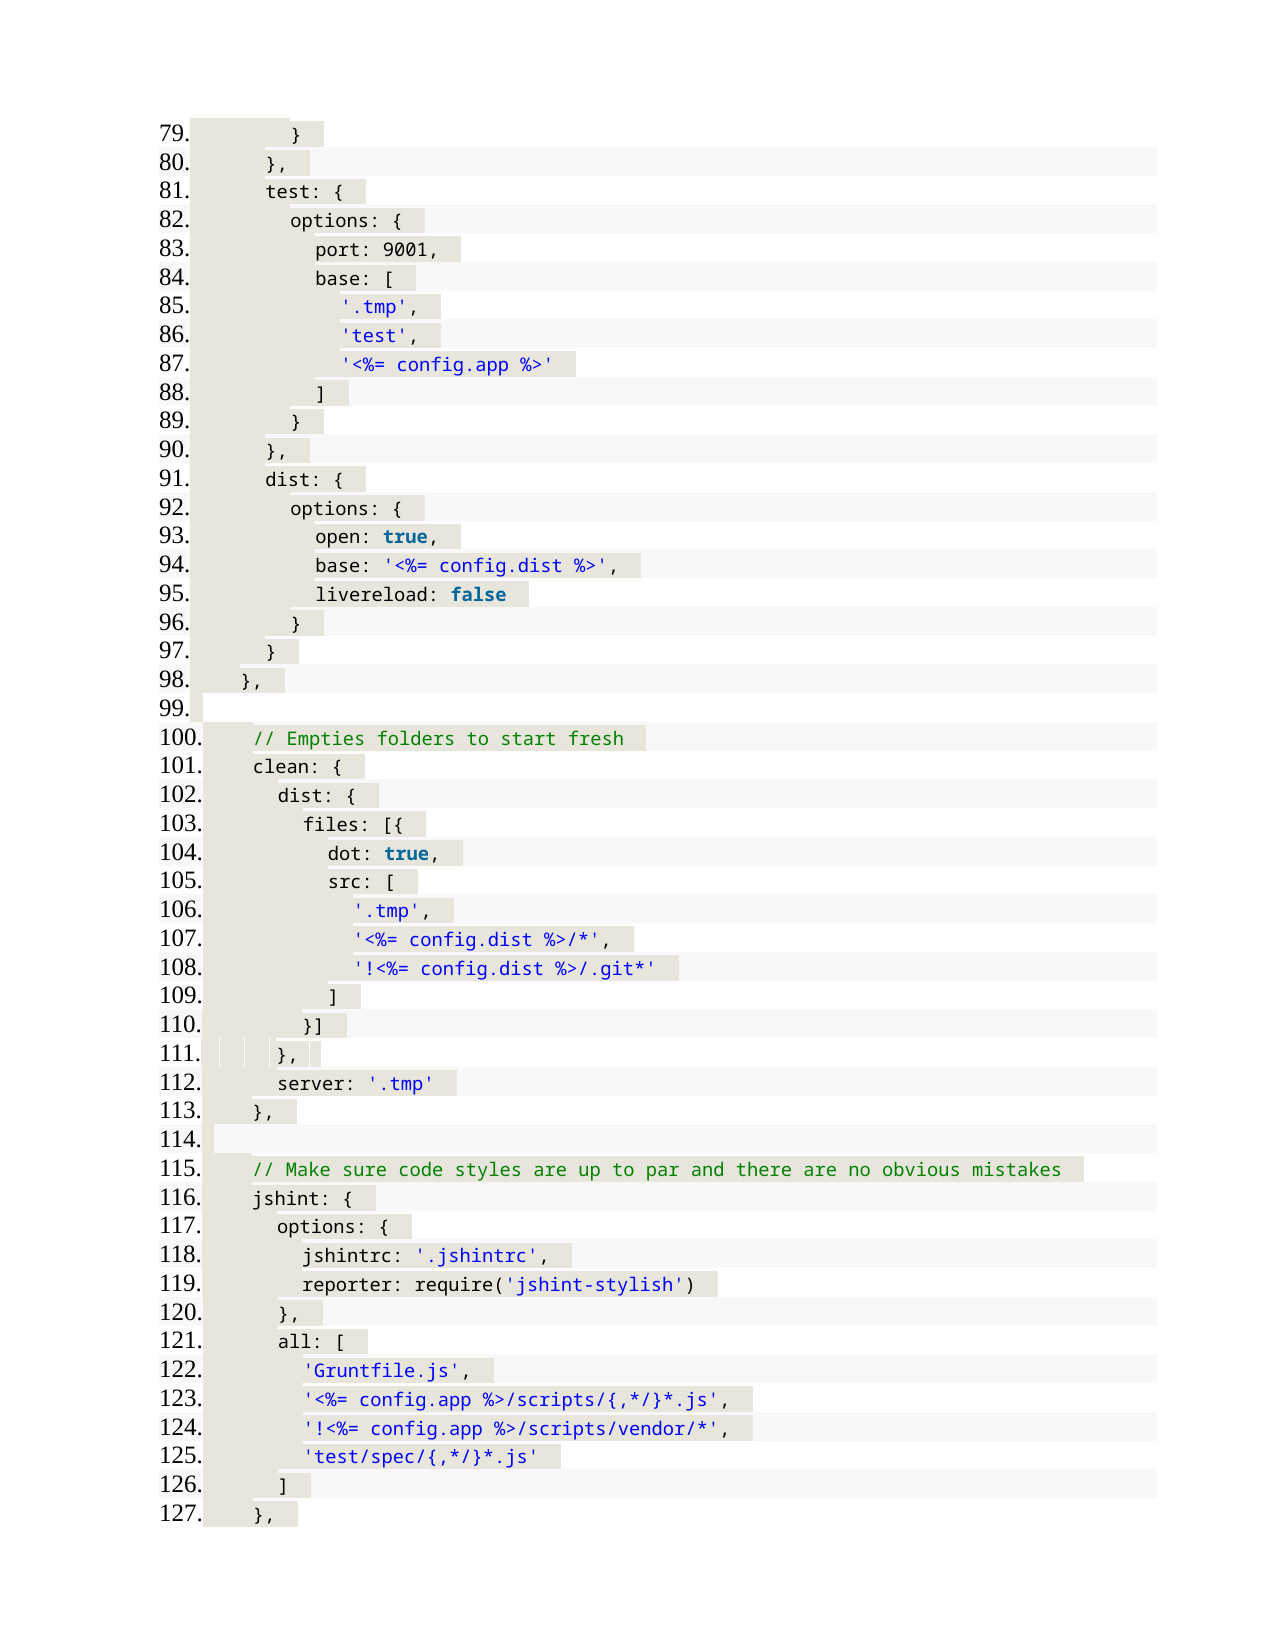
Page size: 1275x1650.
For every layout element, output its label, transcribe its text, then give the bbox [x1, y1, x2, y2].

list base: [ [159, 262, 1157, 291]
list jshint: { [159, 1182, 1157, 1211]
list '<%= config.dist %>/*', [159, 923, 1157, 952]
list }, [159, 1096, 1157, 1124]
list options: { [159, 1211, 1157, 1239]
list dot: true, [159, 837, 1157, 866]
list 'test/spec/{,*/}*.js' [159, 1441, 1157, 1469]
list // Empties folders to start fresh [159, 722, 1157, 751]
list }, [159, 664, 1157, 693]
list 'Gruntfile.js', [159, 1354, 1157, 1383]
list all: [ [159, 1326, 1157, 1354]
list src: [ [159, 866, 1157, 894]
list reporter: require('jshint-stylish') [159, 1268, 1157, 1297]
list } [159, 118, 1157, 147]
list '!<%= config.app %>/scripts/vendor/*', [159, 1412, 1157, 1441]
list }, [159, 1297, 1157, 1326]
list ] [159, 377, 1157, 406]
list port: 9001, [159, 233, 1157, 262]
list } [159, 607, 1157, 636]
list options: { [159, 492, 1157, 521]
list '.tmp', [159, 291, 1157, 319]
list '<%= config.app %>' [159, 348, 1157, 377]
list clean: { [159, 751, 1157, 779]
list '.tmp', [159, 894, 1157, 923]
list files: [{ [159, 808, 1157, 837]
list // Make sure code styles are up to par and there are no obvious mistakes [159, 1153, 1157, 1182]
list }] [159, 1009, 1157, 1038]
list } [159, 406, 1157, 434]
list options: { [159, 204, 1157, 233]
list open: true, [159, 521, 1157, 549]
list jshintrc: '.jshintrc', [159, 1239, 1157, 1268]
list base: '<%= config.dist %>', [159, 549, 1157, 578]
list dist: { [159, 779, 1157, 808]
list }, [159, 1498, 1157, 1527]
list ] [159, 981, 1157, 1009]
list test: { [159, 176, 1157, 204]
list }, [159, 434, 1157, 463]
list '!<%= config.dist %>/.git*' [159, 952, 1157, 981]
list 'test', [159, 319, 1157, 348]
list } [159, 636, 1157, 664]
list }, [159, 147, 1157, 176]
list '<%= config.app %>/scripts/{,*/}*.js', [159, 1383, 1157, 1412]
list server: '.tmp' [159, 1067, 1157, 1096]
list ] [159, 1469, 1157, 1498]
list dist: { [159, 463, 1157, 492]
list }, [159, 1038, 1157, 1067]
list livereload: false [159, 578, 1157, 607]
